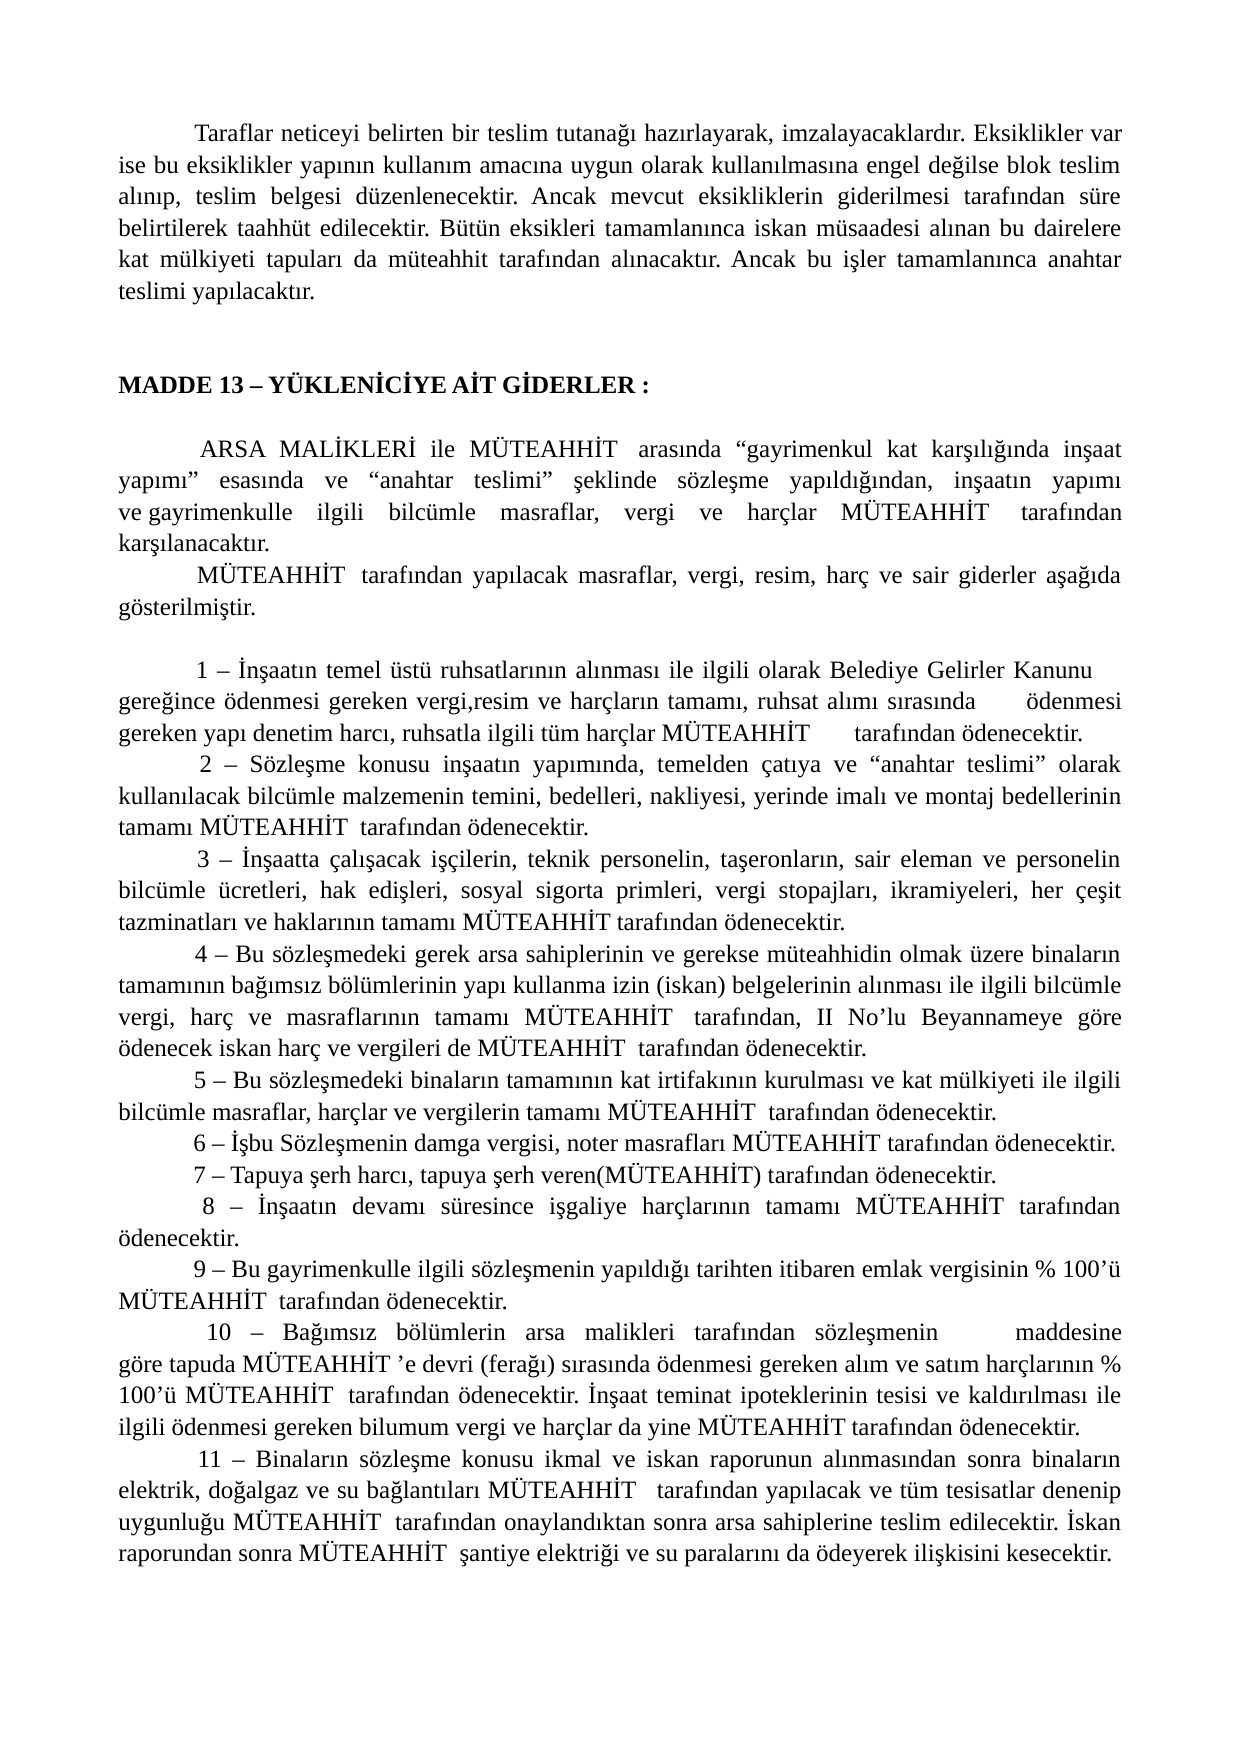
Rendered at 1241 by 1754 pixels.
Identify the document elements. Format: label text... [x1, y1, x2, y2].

text 4 – Bu sözleşmedeki gerek arsa sahiplerinin ve gerekse müteahhidin olmak üzere binaların tamamının bağımsız bölümlerinin yapı kullanma izin (iskan) belgelerinin alınması ile ilgili bilcümle vergi, harç ve masraflarının tamamı MÜTEAHHİT tarafından, II No’lu Beyannameye göre ödenecek iskan harç ve vergileri de MÜTEAHHİT tarafından ödenecektir. [118, 939, 1122, 1062]
text MÜTEAHHİT tarafından yapılacak masraflar, vergi, resim, harç ve sair giderler aşağıda gösterilmiştir. [118, 560, 1122, 620]
text 3 – İnşaatta çalışacak işçilerin, teknik personelin, taşeronların, sair eleman ve personelin bilcümle ücretleri, hak edişleri, sosyal sigorta primleri, vergi stopajları, ikramiyeleri, her çeşit tazminatları ve haklarının tamamı MÜTEAHHİT tarafından ödenecektir. [118, 844, 1122, 936]
text ARSA MALİKLERİ ile MÜTEAHHİT arasında “gayrimenkul kat karşılığında inşaat yapımı” esasında ve “anahtar teslimi” şeklinde sözleşme yapıldığından, inşaatın yapımı ve gayrimenkulle ilgili bilcümle masraflar, vergi ve harçlar MÜTEAHHİT tarafından karşılanacaktır. [118, 434, 1122, 557]
text 2 – Sözleşme konusu inşaatın yapımında, temelden çatıya ve “anahtar teslimi” olarak kullanılacak bilcümle malzemenin temini, bedelleri, nakliyesi, yerinde imalı ve montaj bedellerinin tamamı MÜTEAHHİT tarafından ödenecektir. [118, 749, 1122, 841]
text 5 – Bu sözleşmedeki binaların tamamının kat irtifakının kurulması ve kat mülkiyeti ile ilgili bilcümle masraflar, harçlar ve vergilerin tamamı MÜTEAHHİT tarafından ödenecektir. [118, 1065, 1122, 1125]
text Taraflar neticeyi belirten bir teslim tutanağı hazırlayarak, imzalayacaklardır. Eksiklikler var ise bu eksiklikler yapının kullanım amacına uygun olarak kullanılmasına engel değilse blok teslim alınıp, teslim belgesi düzenlenecektir. Ancak mevcut eksikliklerin giderilmesi tarafından süre belirtilerek taahhüt edilecektir. Bütün eksikleri tamamlanınca iskan müsaadesi alınan bu dairelere kat mülkiyeti tapuları da müteahhit tarafından alınacaktır. Ancak bu işler tamamlanınca anahtar teslimi yapılacaktır. [118, 118, 1122, 305]
text 9 – Bu gayrimenkulle ilgili sözleşmenin yapıldığı tarihten itibaren emlak vergisinin % 100’ü MÜTEAHHİT tarafından ödenecektir. [118, 1254, 1122, 1315]
text 1 – İnşaatın temel üstü ruhsatlarının alınması ile ilgili olarak Belediye Gelirler Kanunu gereğince ödenmesi gereken vergi,resim ve harçların tamamı, ruhsat alımı sırasında ödenmesi gereken yapı denetim harcı, ruhsatla ilgili tüm harçlar MÜTEAHHİT tarafından ödenecektir. [118, 655, 1122, 747]
text 6 – İşbu Sözleşmenin damga vergisi, noter masrafları MÜTEAHHİT tarafından ödenecektir. [118, 1128, 1122, 1157]
text 11 – Binaların sözleşme konusu ikmal ve iskan raporunun alınmasından sonra binaların elektrik, doğalgaz ve su bağlantıları MÜTEAHHİT tarafından yapılacak ve tüm tesisatlar denenip uygunluğu MÜTEAHHİT tarafından onaylandıktan sonra arsa sahiplerine teslim edilecektir. İskan raporundan sonra MÜTEAHHİT şantiye elektriği ve su paralarını da ödeyerek ilişkisini kesecektir. [118, 1444, 1122, 1567]
text 7 – Tapuya şerh harcı, tapuya şerh veren(MÜTEAHHİT) tarafından ödenecektir. [118, 1160, 1122, 1188]
text MADDE 13 – YÜKLENİCİYE AİT GİDERLER : [118, 371, 1122, 399]
text 8 – İnşaatın devamı süresince işgaliye harçlarının tamamı MÜTEAHHİT tarafından ödenecektir. [118, 1191, 1122, 1252]
text 10 – Bağımsız bölümlerin arsa malikleri tarafından sözleşmenin maddesine göre tapuda MÜTEAHHİT ’e devri (ferağı) sırasında ödenmesi gereken alım ve satım harçlarının % 100’ü MÜTEAHHİT tarafından ödenecektir. İnşaat teminat ipoteklerinin tesisi ve kaldırılması ile ilgili ödenmesi gereken bilumum vergi ve harçlar da yine MÜTEAHHİT tarafından ödenecektir. [118, 1317, 1122, 1441]
